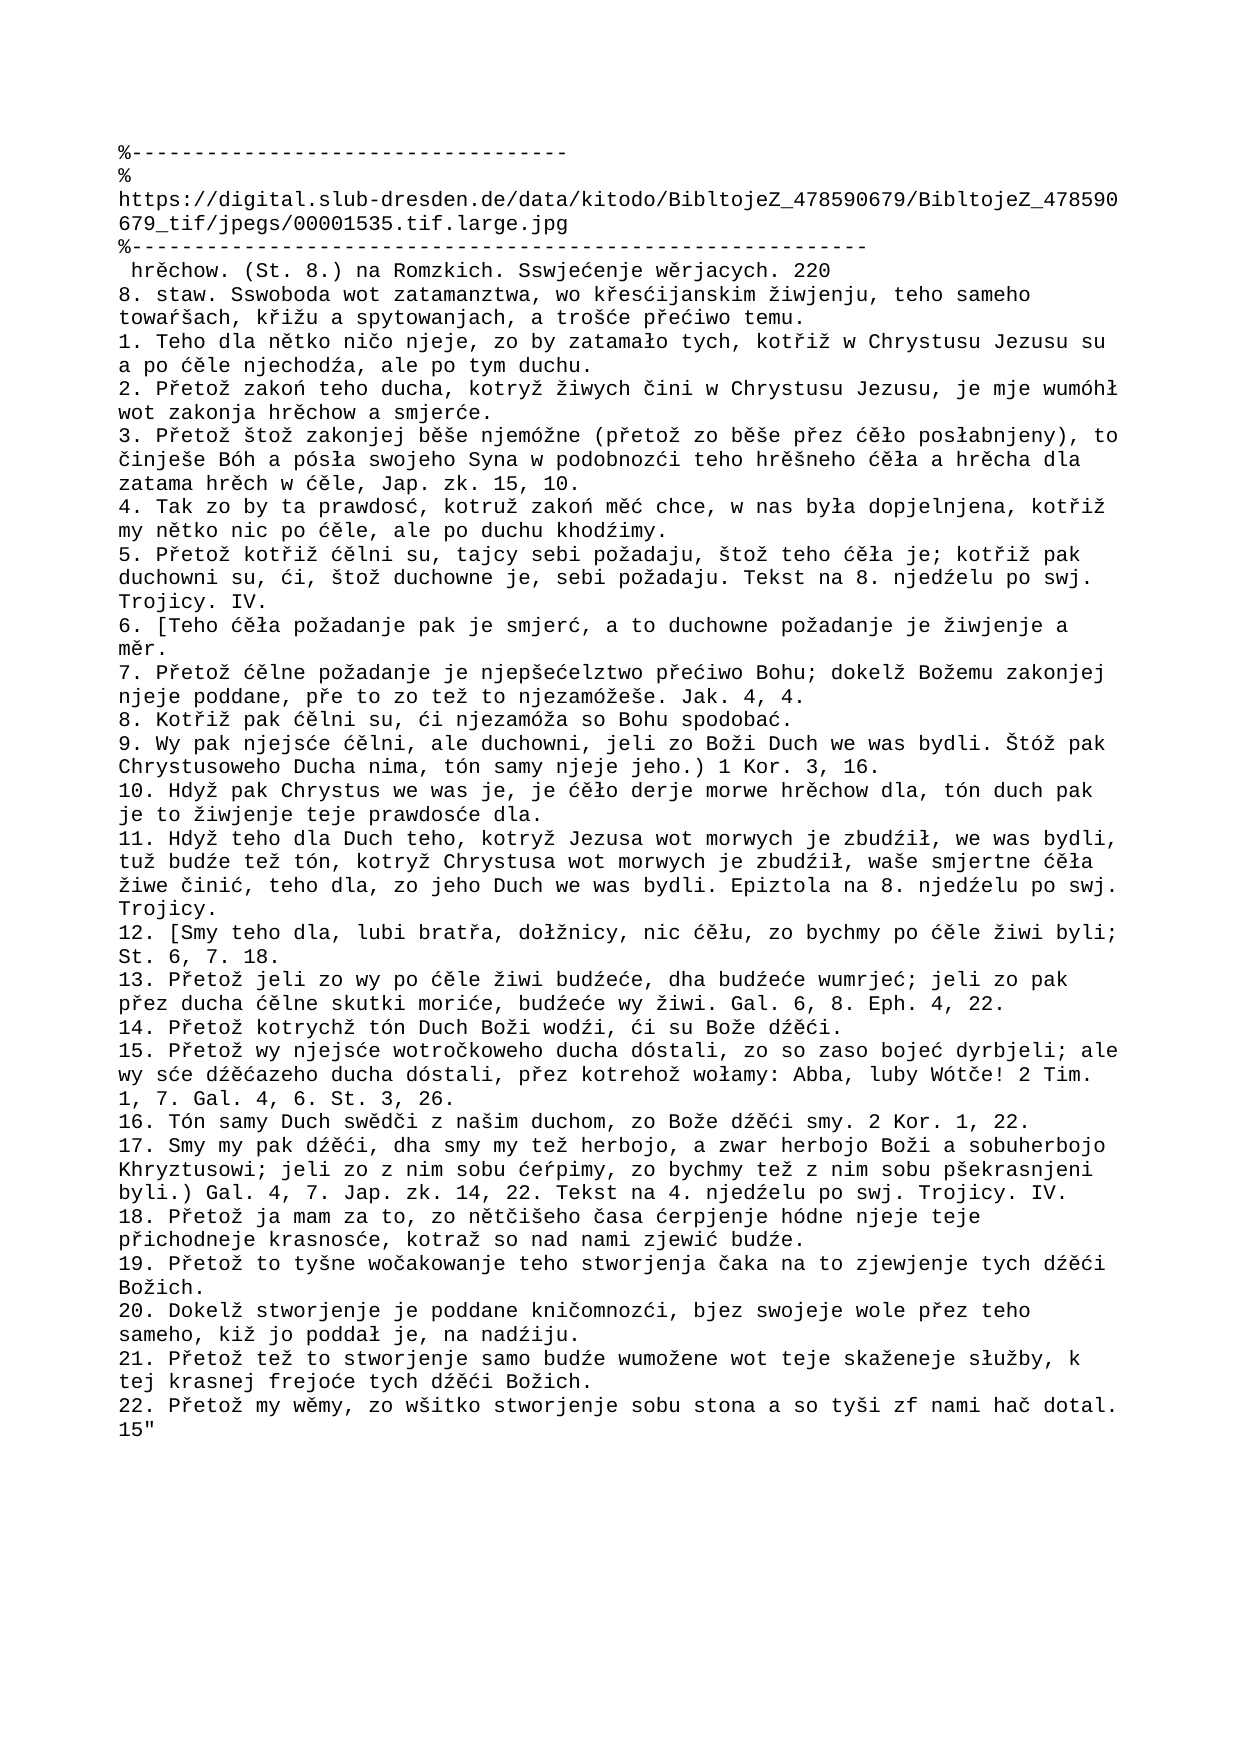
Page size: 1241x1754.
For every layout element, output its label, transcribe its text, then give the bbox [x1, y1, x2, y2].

text 5. Přetož kotřiž ćělni su, tajcy sebi požadaju, štož teho ćěła je; kotřiž pak duchowni su, ći, štož duchowne je, sebi požadaju. Tekst na 8. njedźelu po swj. Trojicy. IV. [118, 544, 1122, 615]
text 7. Přetož ćělne požadanje je njepšećelztwo přećiwo Bohu; dokelž Božemu zakonjej njeje poddane, pře to zo tež to njezamóžeše. Jak. 4, 4. [118, 662, 1122, 709]
text 8. Kotřiž pak ćělni su, ći njezamóža so Bohu spodobać. [118, 709, 1122, 733]
text 2. Přetož zakoń teho ducha, kotryž žiwych čini w Chrystusu Jezusu, je mje wumóhł wot zakonja hrěchow a smjerće. [118, 378, 1122, 426]
text 10. Hdyž pak Chrystus we was je, je ćěło derje morwe hrěchow dla, tón duch pak je to žiwjenje teje prawdosće dla. [118, 780, 1122, 827]
text 14. Přetož kotrychž tón Duch Boži wodźi, ći su Bože dźěći. [118, 1017, 1122, 1040]
text 1. Teho dla nětko ničo njeje, zo by zatamało tych, kotřiž w Chrystusu Jezusu su a po ćěle njechodźa, ale po tym duchu. [118, 331, 1122, 378]
text %----------------------------------- [118, 142, 1122, 165]
text 16. Tón samy Duch swědči z našim duchom, zo Bože dźěći smy. 2 Kor. 1, 22. [118, 1111, 1122, 1135]
text 4. Tak zo by ta prawdosć, kotruž zakoń měć chce, w nas była dopjelnjena, kotřiž my nětko nic po ćěle, ale po duchu khodźimy. [118, 496, 1122, 544]
text % https://digital.slub-dresden.de/data/kitodo/BibltojeZ_478590679/BibltojeZ_478590679_tif/jpegs/00001535.tif.large.jpg [118, 165, 1122, 236]
text 22. Přetož my wěmy, zo wšitko stworjenje sobu stona a so tyši zf nami hač dotal. 15" [118, 1395, 1122, 1442]
text 15. Přetož wy njejsće wotročkoweho ducha dóstali, zo so zaso bojeć dyrbjeli; ale wy sće dźěćazeho ducha dóstali, přez kotrehož wołamy: Abba, luby Wótče! 2 Tim. 1, 7. Gal. 4, 6. St. 3, 26. [118, 1040, 1122, 1111]
text %----------------------------------------------------------- [118, 236, 1122, 260]
text 8. staw. Sswoboda wot zatamanztwa, wo křesćijanskim žiwjenju, teho sameho towaŕšach, křižu a spytowanjach, a trošće přećiwo temu. [118, 284, 1122, 331]
text 11. Hdyž teho dla Duch teho, kotryž Jezusa wot morwych je zbudźił, we was bydli, tuž budźe tež tón, kotryž Chrystusa wot morwych je zbudźił, waše smjertne ćěła žiwe činić, teho dla, zo jeho Duch we was bydli. Epiztola na 8. njedźelu po swj. Trojicy. [118, 827, 1122, 922]
text 18. Přetož ja mam za to, zo nětčišeho časa ćerpjenje hódne njeje teje přichodneje krasnosće, kotraž so nad nami zjewić budźe. [118, 1206, 1122, 1253]
text 19. Přetož to tyšne wočakowanje teho stworjenja čaka na to zjewjenje tych dźěći Božich. [118, 1253, 1122, 1300]
text 17. Smy my pak dźěći, dha smy my tež herbojo, a zwar herbojo Boži a sobuherbojo Khryztusowi; jeli zo z nim sobu ćeŕpimy, zo bychmy tež z nim sobu pšekrasnjeni byli.) Gal. 4, 7. Jap. zk. 14, 22. Tekst na 4. njedźelu po swj. Trojicy. IV. [118, 1135, 1122, 1206]
text 9. Wy pak njejsće ćělni, ale duchowni, jeli zo Boži Duch we was bydli. Štóž pak Chrystusoweho Ducha nima, tón samy njeje jeho.) 1 Kor. 3, 16. [118, 733, 1122, 780]
text 13. Přetož jeli zo wy po ćěle žiwi budźeće, dha budźeće wumrjeć; jeli zo pak přez ducha ćělne skutki moriće, budźeće wy žiwi. Gal. 6, 8. Eph. 4, 22. [118, 969, 1122, 1017]
text 21. Přetož tež to stworjenje samo budźe wumožene wot teje skaženeje słužby, k tej krasnej frejoće tych dźěći Božich. [118, 1348, 1122, 1395]
text hrěchow. (St. 8.) na Romzkich. Sswjećenje wěrjacych. 220 [118, 260, 1122, 284]
text 6. [Teho ćěła požadanje pak je smjerć, a to duchowne požadanje je žiwjenje a měr. [118, 615, 1122, 662]
text 20. Dokelž stworjenje je poddane kničomnozći, bjez swojeje wole přez teho sameho, kiž jo poddał je, na nadźiju. [118, 1300, 1122, 1348]
text 3. Přetož štož zakonjej běše njemóžne (přetož zo běše přez ćěło posłabnjeny), to činješe Bóh a pósła swojeho Syna w podobnozći teho hrěšneho ćěła a hrěcha dla zatama hrěch w ćěle, Jap. zk. 15, 10. [118, 426, 1122, 496]
text 12. [Smy teho dla, lubi bratřa, dołžnicy, nic ćěłu, zo bychmy po ćěle žiwi byli; St. 6, 7. 18. [118, 922, 1122, 969]
